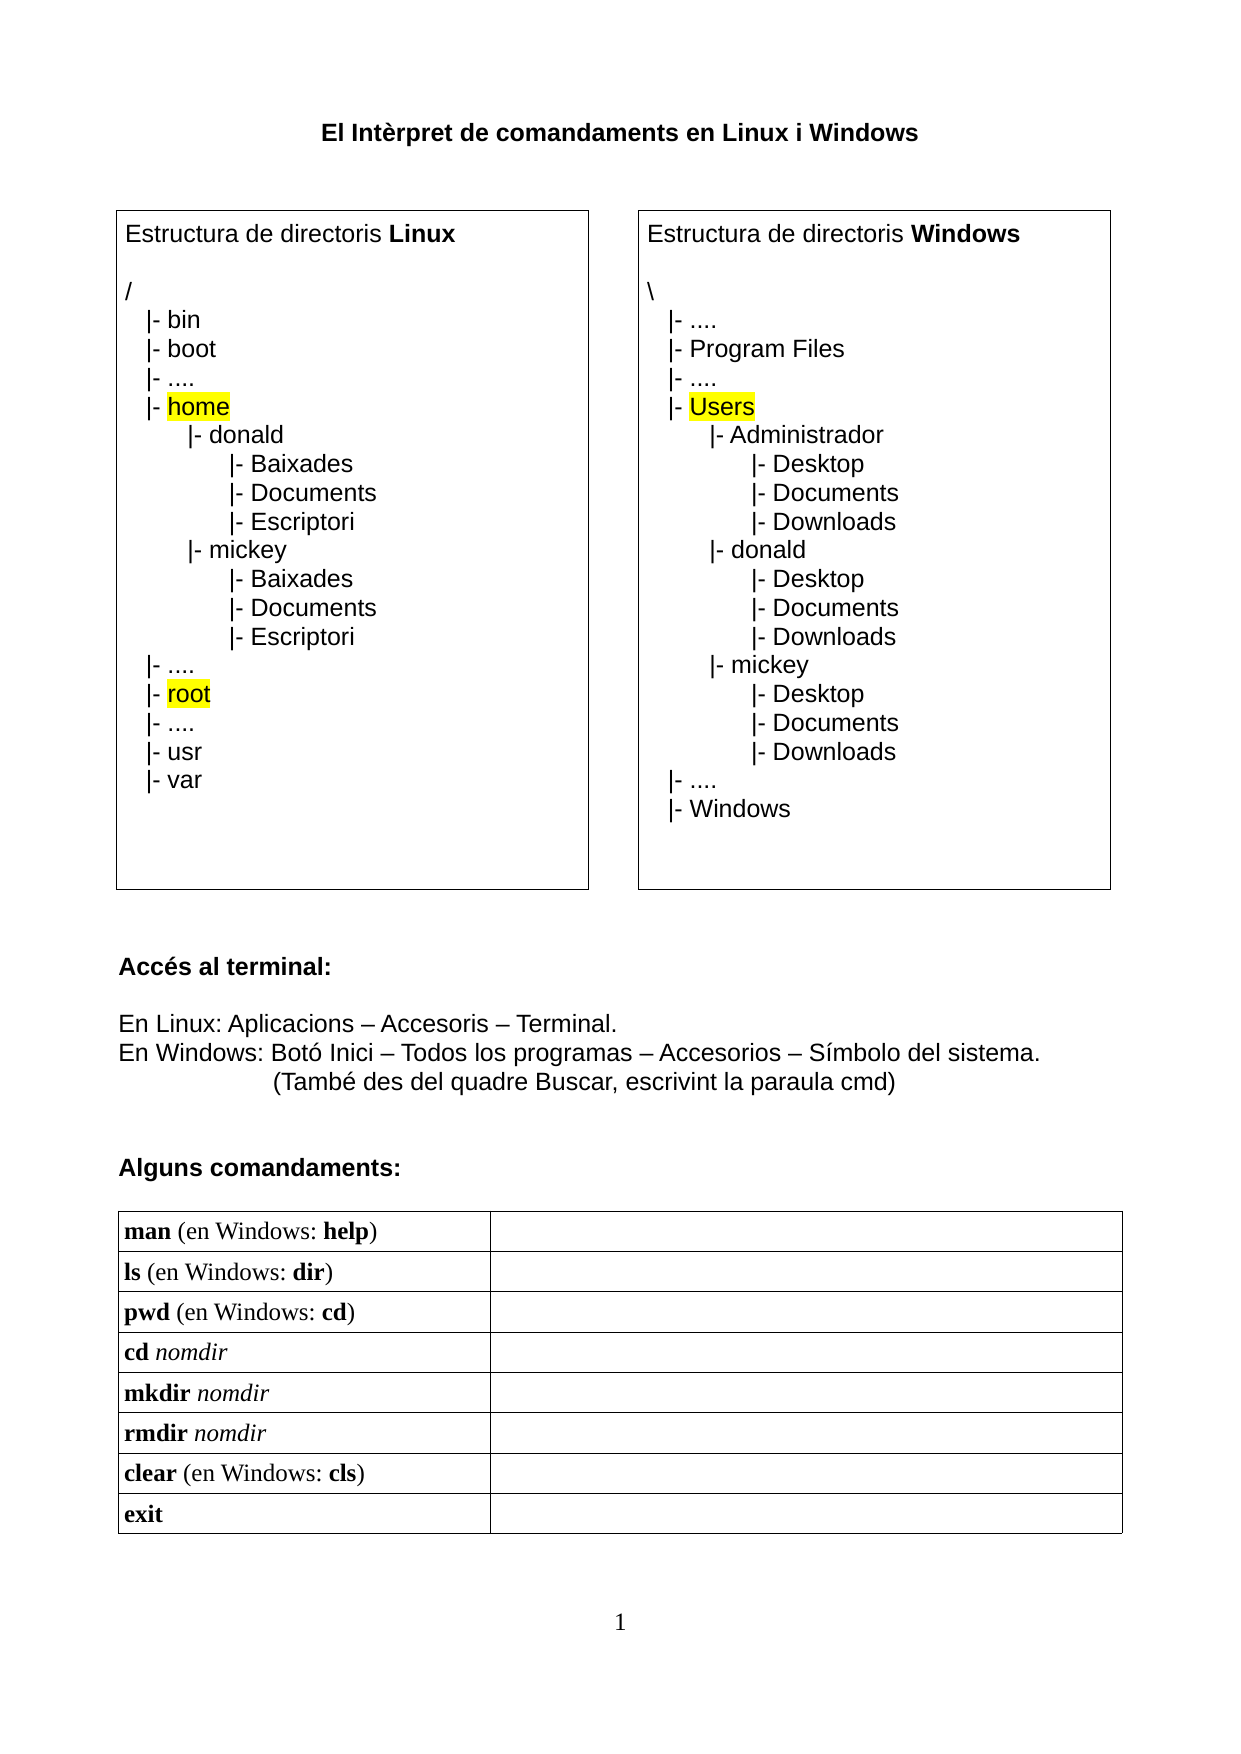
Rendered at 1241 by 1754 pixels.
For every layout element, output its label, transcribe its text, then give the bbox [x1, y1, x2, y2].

table_cell [491, 1292, 1122, 1332]
text |- Desktop [647, 679, 1101, 708]
text |- Baixades [125, 564, 579, 593]
table_cell [491, 1373, 1122, 1412]
table_cell clear (en Windows: cls) [119, 1454, 490, 1493]
text Alguns comandaments: [118, 1153, 1122, 1182]
text / [125, 277, 579, 306]
text |- Program Files [647, 334, 1101, 363]
table_cell [491, 1252, 1122, 1291]
table_cell [491, 1494, 1122, 1533]
text |- Baixades [125, 449, 579, 478]
text |- var [125, 766, 579, 794]
text Estructura de directoris Windows [647, 219, 1101, 248]
text |- Documents [647, 708, 1101, 737]
text |- .... [647, 306, 1101, 334]
text |- Downloads [647, 622, 1101, 651]
text Accés al terminal: [118, 952, 1122, 981]
text |- Downloads [647, 507, 1101, 536]
text |- mickey [647, 651, 1101, 679]
table_header [491, 1212, 1122, 1251]
text Estructura de directoris Linux [125, 219, 579, 248]
table_cell pwd (en Windows: cd) [119, 1292, 490, 1332]
text |- Documents [647, 478, 1101, 507]
text |- usr [125, 737, 579, 766]
table_cell rmdir nomdir [119, 1413, 490, 1452]
text |- Windows [647, 794, 1101, 823]
text |- .... [647, 766, 1101, 794]
text |- Administrador [647, 421, 1101, 449]
text |- donald [125, 421, 579, 449]
table_cell cd nomdir [119, 1333, 490, 1372]
text |- Documents [125, 593, 579, 622]
text |- Downloads [647, 737, 1101, 766]
table_cell [491, 1333, 1122, 1372]
table_cell exit [119, 1494, 490, 1533]
table_cell [491, 1413, 1122, 1452]
text |- .... [125, 651, 579, 679]
text |- bin [125, 306, 579, 334]
text |- Documents [647, 593, 1101, 622]
text |- Users [647, 392, 1101, 421]
text |- boot [125, 334, 579, 363]
text En Windows: Botó Inici – Todos los programas – Accesorios – Símbolo del sistema. [118, 1038, 1122, 1067]
text |- Escriptori [125, 507, 579, 536]
text |- home [125, 392, 579, 421]
text |- .... [647, 363, 1101, 392]
text |- Desktop [647, 564, 1101, 593]
text |- .... [125, 708, 579, 737]
text |- Escriptori [125, 622, 579, 651]
text |- donald [647, 536, 1101, 564]
text El Intèrpret de comandaments en Linux i Windows [118, 118, 1122, 147]
text \ [647, 277, 1101, 306]
text |- Desktop [647, 449, 1101, 478]
text En Linux: Aplicacions – Accesoris – Terminal. [118, 1009, 1122, 1038]
text |- mickey [125, 536, 579, 564]
table_cell [491, 1454, 1122, 1493]
table_header man (en Windows: help) [119, 1212, 490, 1251]
text |- Documents [125, 478, 579, 507]
table_cell ls (en Windows: dir) [119, 1252, 490, 1291]
text (També des del quadre Buscar, escrivint la paraula cmd) [118, 1067, 1122, 1096]
text |- root [125, 679, 579, 708]
table_cell mkdir nomdir [119, 1373, 490, 1412]
text |- .... [125, 363, 579, 392]
